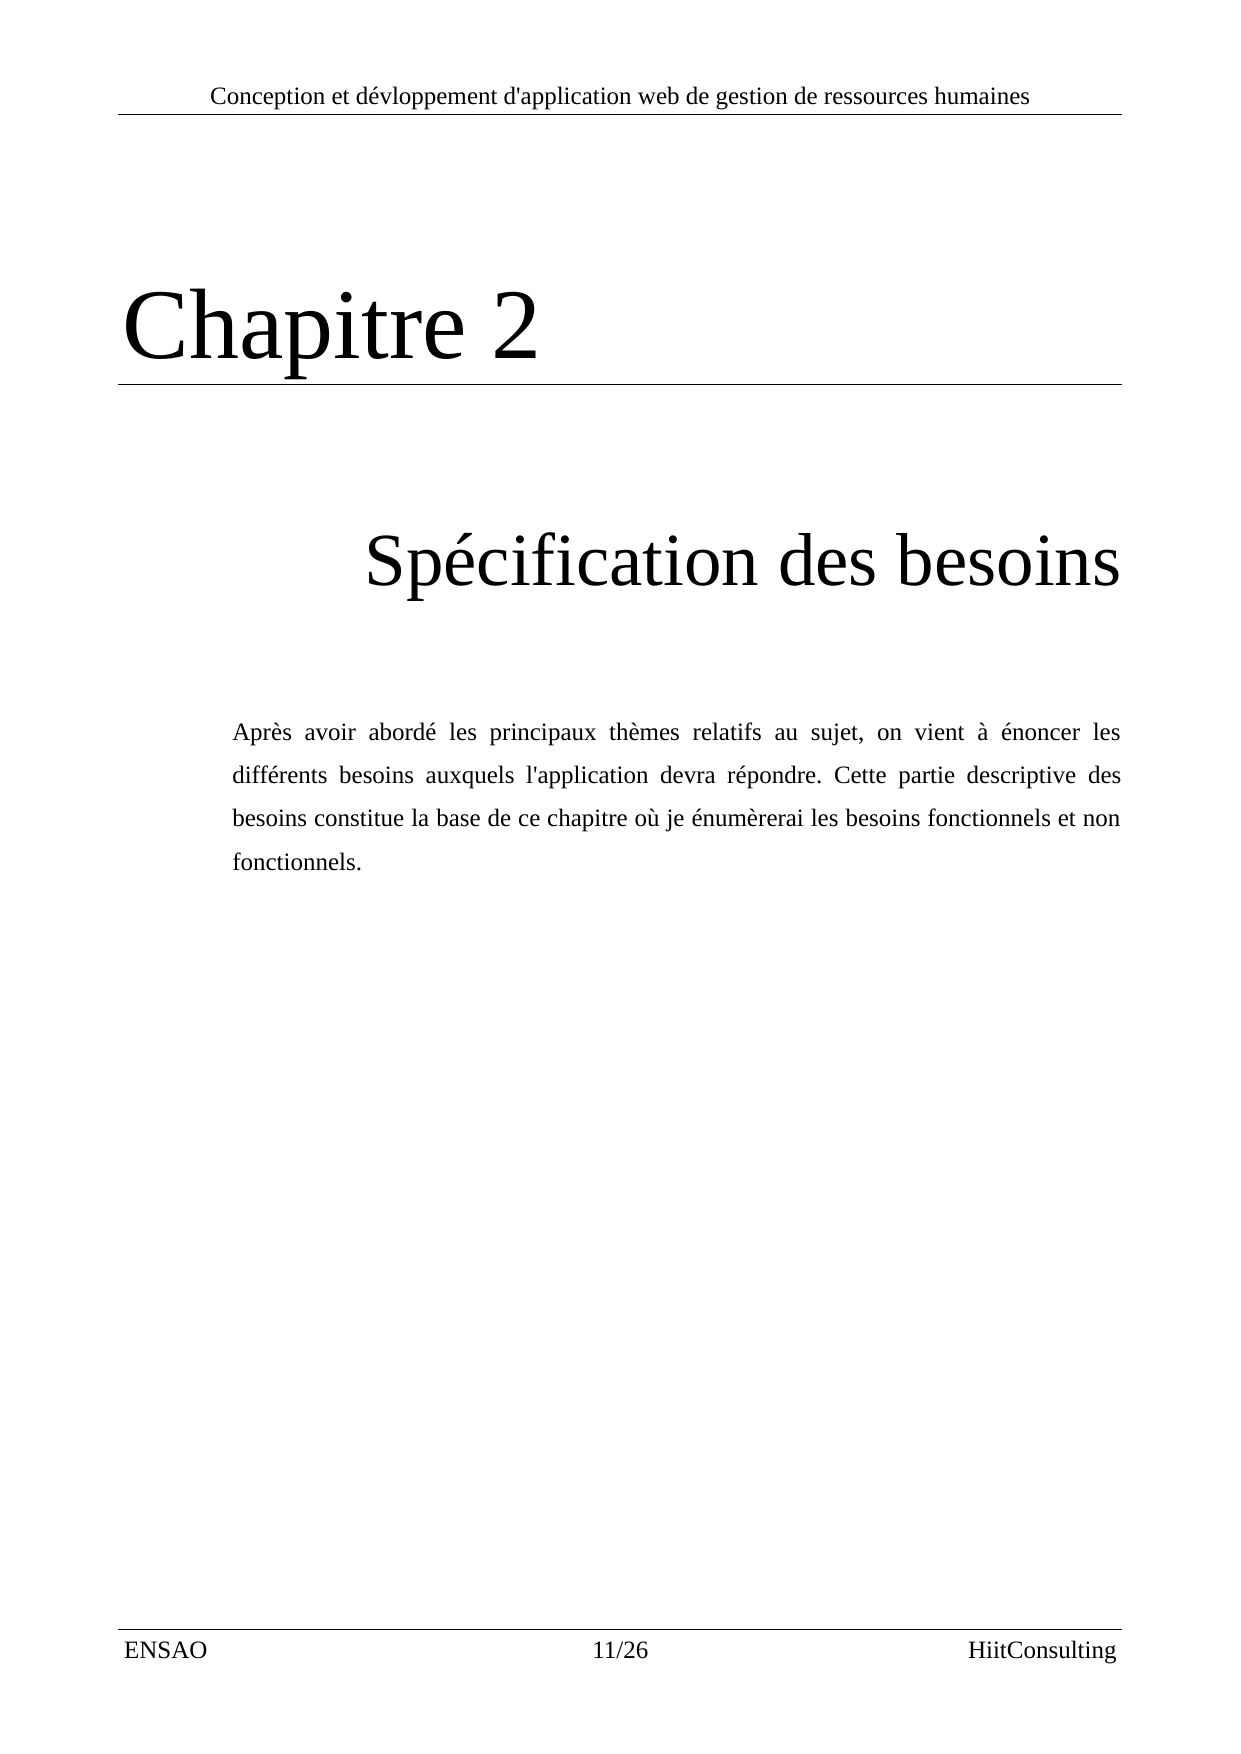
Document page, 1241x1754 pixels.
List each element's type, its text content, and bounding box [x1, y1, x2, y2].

text Chapitre 2 [118, 260, 1122, 384]
text Spécification des besoins [118, 515, 1122, 601]
text Après avoir abordé les principaux thèmes relatifs au sujet, on vient à énoncer les différents besoins auxquels l'application devra répondre. Cette partie descriptive des besoins constitue la base de ce chapitre où je énumèrerai les besoins fonctionnels et non fonctionnels. [232, 717, 1122, 875]
